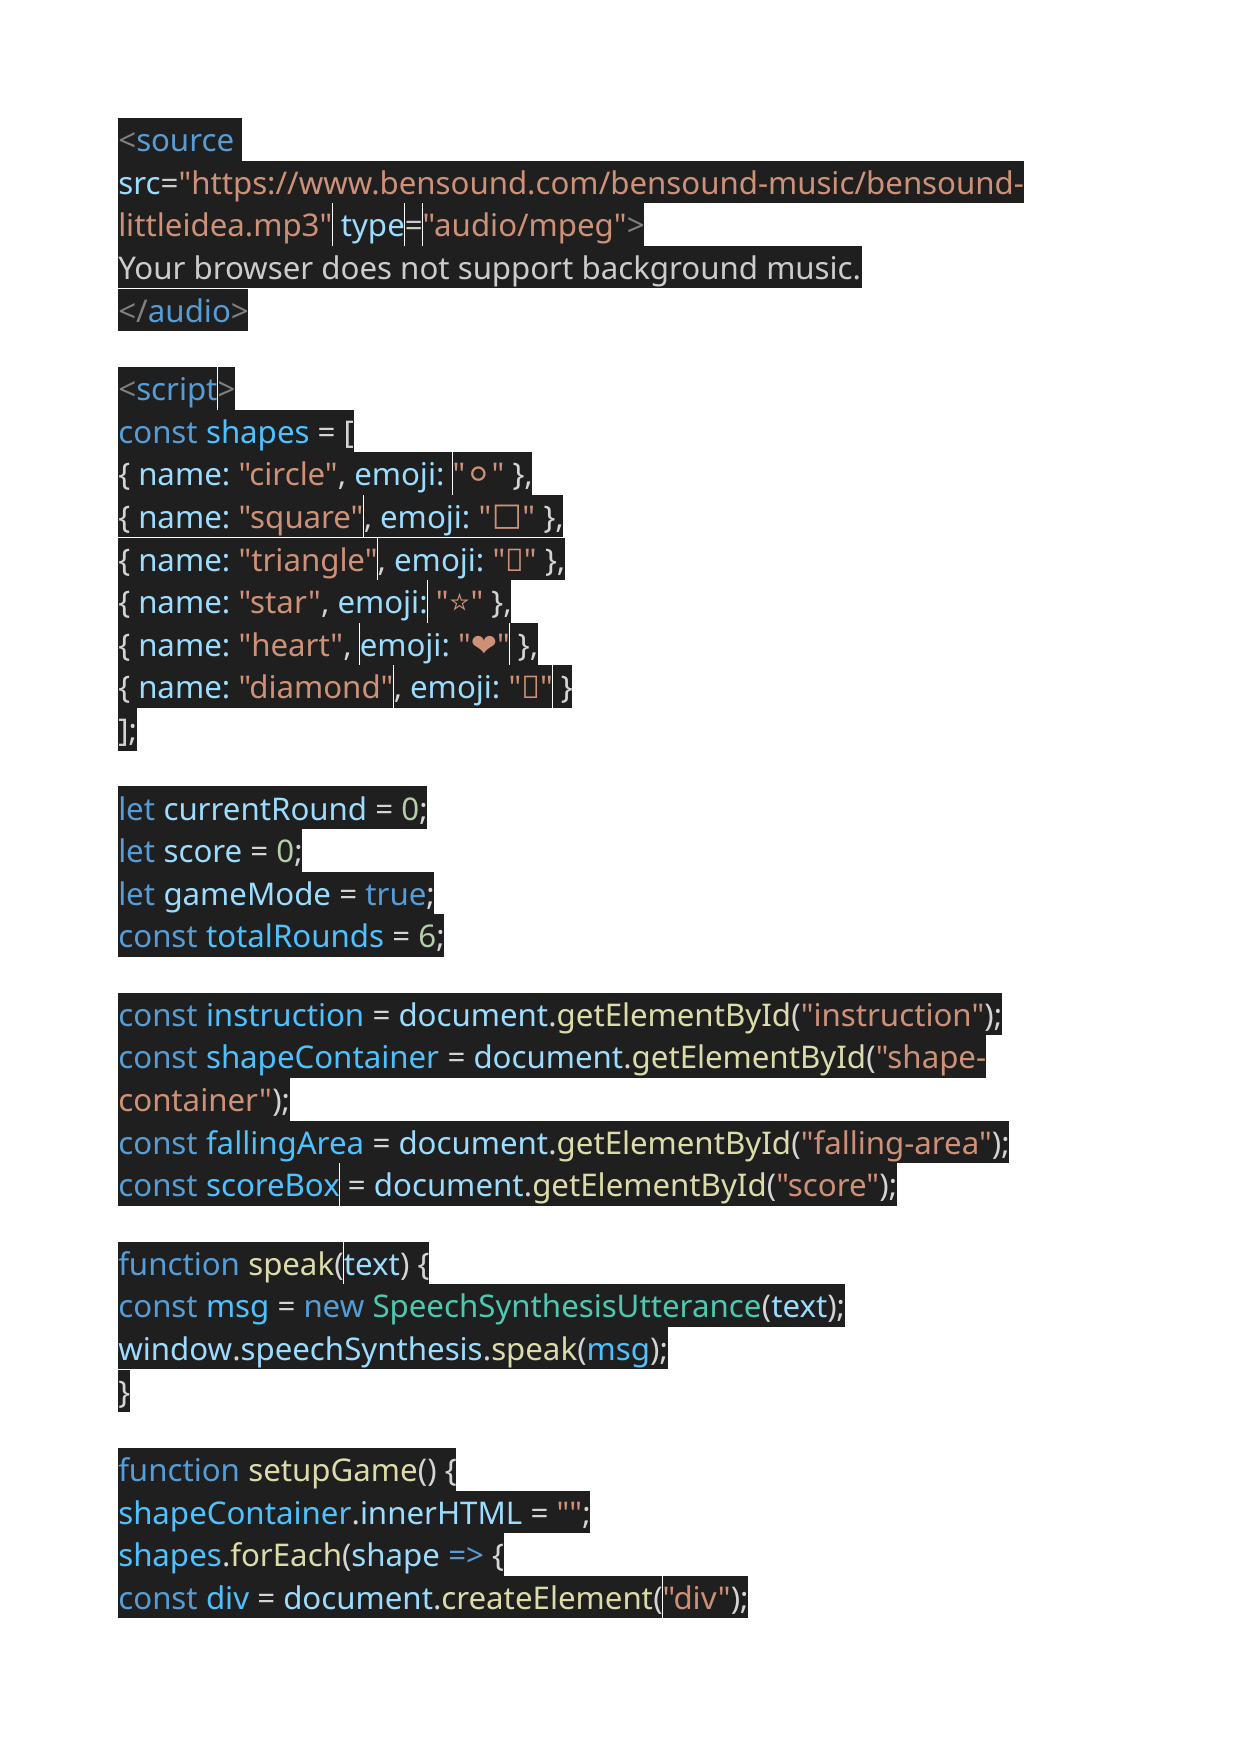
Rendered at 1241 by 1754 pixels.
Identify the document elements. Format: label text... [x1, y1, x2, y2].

text { name: "heart", emoji: "❤️" }, [118, 623, 1122, 665]
text <script> [118, 367, 1122, 410]
text <source src="https://www.bensound.com/bensound-music/bensound-littleidea.mp3" type="audio/mpeg"> [118, 118, 1122, 246]
text let currentRound = 0; [118, 786, 1122, 829]
text const instruction = document.getElementById("instruction"); [118, 993, 1122, 1035]
text { name: "circle", emoji: "⚪" }, [118, 452, 1122, 495]
text { name: "diamond", emoji: "🔷" } [118, 665, 1122, 708]
text const shapes = [ [118, 410, 1122, 452]
text { name: "square", emoji: "⬜" }, [118, 495, 1122, 537]
text const shapeContainer = document.getElementById("shape-container"); [118, 1035, 1122, 1121]
text window.speechSynthesis.speak(msg); [118, 1327, 1122, 1369]
text function speak(text) { [118, 1242, 1122, 1284]
text ]; [118, 708, 1122, 751]
text { name: "triangle", emoji: "🔺" }, [118, 537, 1122, 580]
text const div = document.createElement("div"); [118, 1576, 1122, 1618]
text </audio> [118, 288, 1122, 331]
text shapes.forEach(shape => { [118, 1533, 1122, 1576]
text { name: "star", emoji: "⭐" }, [118, 580, 1122, 623]
text const msg = new SpeechSynthesisUtterance(text); [118, 1284, 1122, 1327]
text const scoreBox = document.getElementById("score"); [118, 1163, 1122, 1206]
text shapeContainer.innerHTML = ""; [118, 1491, 1122, 1533]
text const totalRounds = 6; [118, 914, 1122, 957]
text Your browser does not support background music. [118, 246, 1122, 288]
text const fallingArea = document.getElementById("falling-area"); [118, 1121, 1122, 1163]
text function setupGame() { [118, 1448, 1122, 1491]
text let score = 0; [118, 829, 1122, 872]
text let gameMode = true; [118, 872, 1122, 914]
text } [118, 1369, 1122, 1412]
